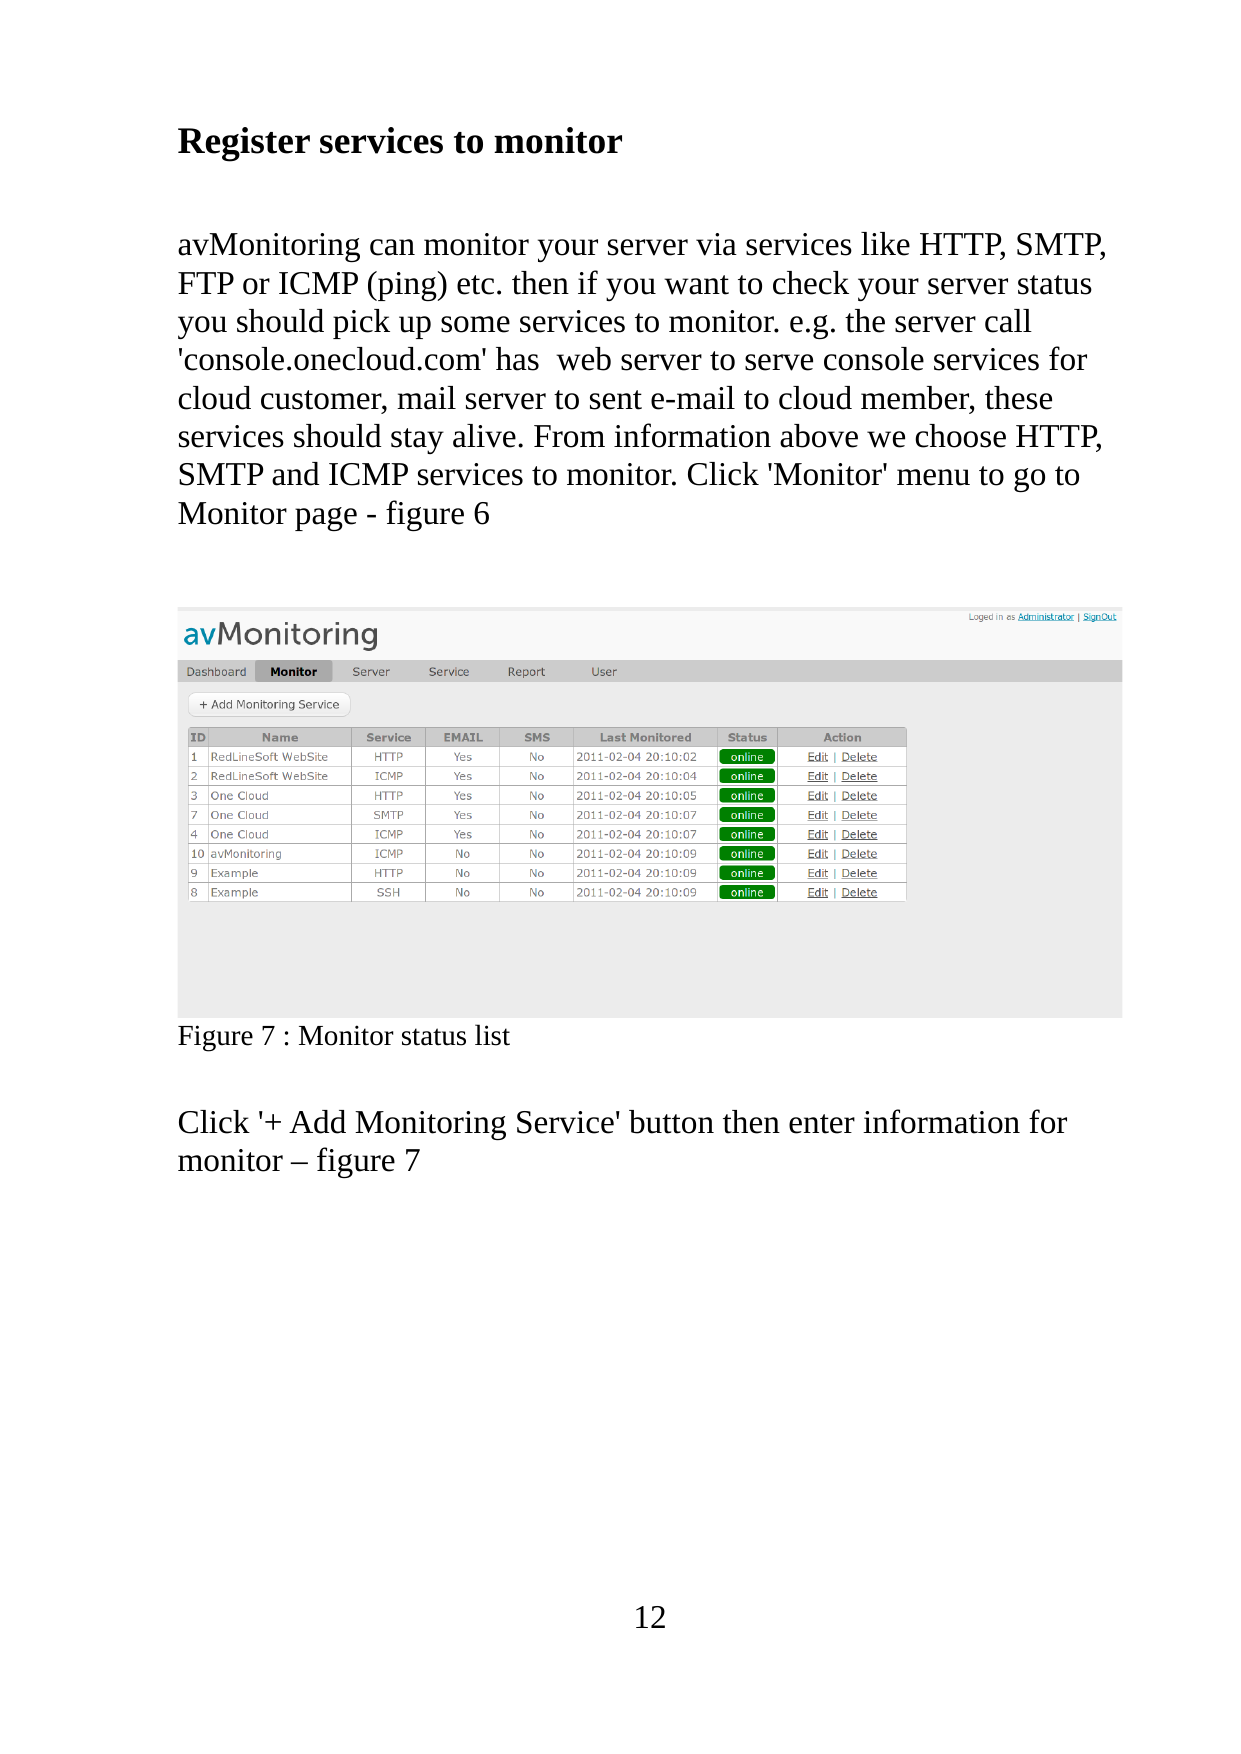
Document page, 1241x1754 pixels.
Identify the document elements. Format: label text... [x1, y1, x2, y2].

subtitle Register services to monitor [177, 118, 1122, 161]
text Click '+ Add Monitoring Service' button then enter information for monitor – figure 7 [177, 1102, 1122, 1179]
text Figure 7 : Monitor status list [177, 1018, 1122, 1052]
text avMonitoring can monitor your server via services like HTTP, SMTP, FTP or ICMP (ping) etc. then if you want to check your server status you should pick up some services to monitor. e.g. the server call 'console.onecloud.com' has web server to serve console services for cloud customer, mail server to sent e-mail to cloud member, these services should stay alive. From information above we choose HTTP, SMTP and ICMP services to monitor. Click 'Monitor' menu to go to Monitor page - figure 6 [177, 224, 1122, 531]
picture [177, 607, 1123, 1018]
